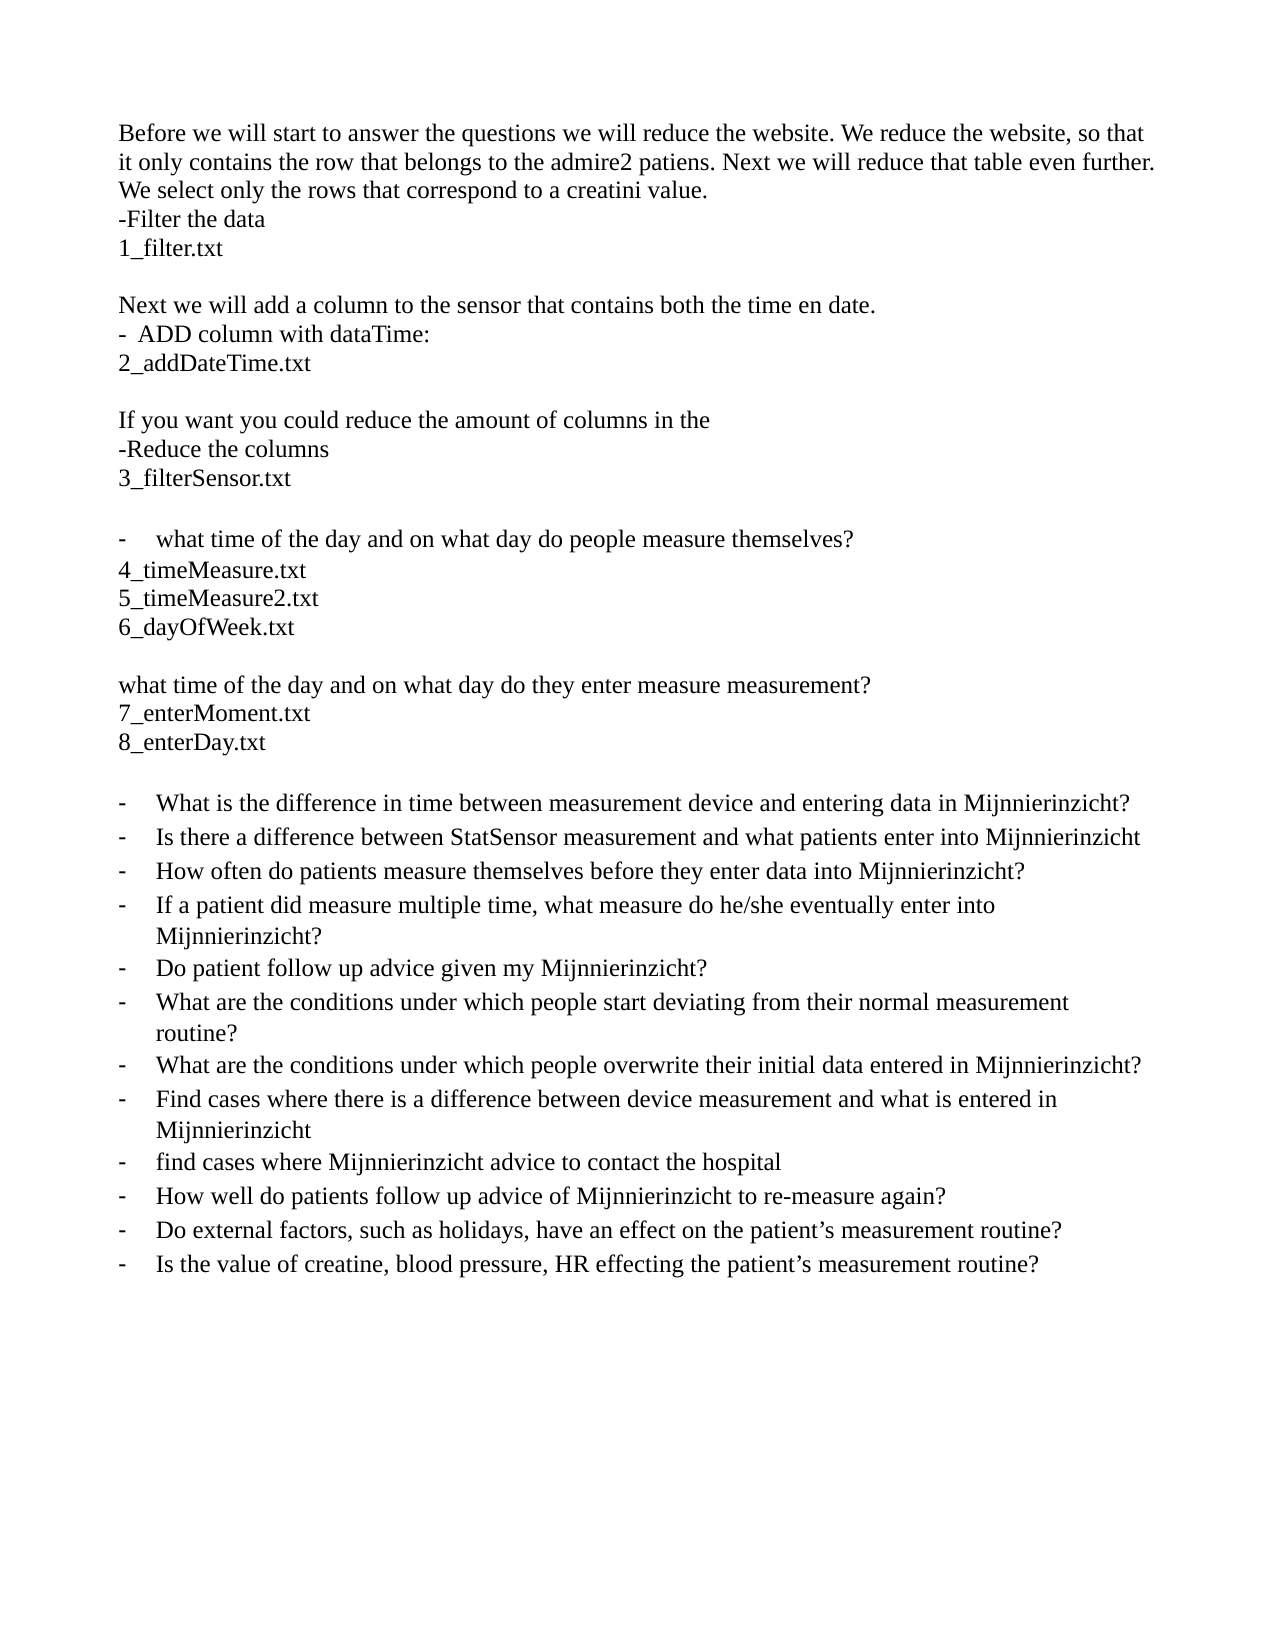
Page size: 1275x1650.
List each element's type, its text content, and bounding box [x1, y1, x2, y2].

list -Filter the data [118, 204, 1157, 233]
list What is the difference in time between measurement device and entering data in Mijnnierinzicht? [118, 785, 1157, 819]
list 6_dayOfWeek.txt [118, 612, 1157, 641]
list Do external factors, such as holidays, have an effect on the patient’s measurement routine? [118, 1212, 1157, 1246]
list 7_enterMoment.txt [118, 698, 1157, 727]
list How often do patients measure themselves before they enter data into Mijnnierinzicht? [118, 853, 1157, 887]
list 2_addDateTime.txt [118, 348, 1157, 377]
list If a patient did measure multiple time, what measure do he/she eventually enter into Mijnnierinzicht? [118, 887, 1157, 950]
list What are the conditions under which people overwrite their initial data entered in Mijnnierinzicht? [118, 1047, 1157, 1081]
list what time of the day and on what day do they enter measure measurement? [118, 670, 1157, 698]
list 8_enterDay.txt [118, 727, 1157, 756]
list - ADD column with dataTime: [118, 319, 1157, 348]
list 1_filter.txt [118, 233, 1157, 262]
list Is there a difference between StatSensor measurement and what patients enter into Mijnnierinzicht [118, 819, 1157, 853]
list 3_filterSensor.txt [118, 463, 1157, 492]
list Is the value of creatine, blood pressure, HR effecting the patient’s measurement routine? [118, 1246, 1157, 1280]
list How well do patients follow up advice of Mijnnierinzicht to re-measure again? [118, 1177, 1157, 1212]
list find cases where Mijnnierinzicht advice to contact the hospital [118, 1143, 1157, 1177]
list What are the conditions under which people start deviating from their normal measurement routine? [118, 984, 1157, 1047]
list If you want you could reduce the amount of columns in the [118, 406, 1157, 434]
list what time of the day and on what day do people measure themselves? [118, 521, 1157, 555]
list Next we will add a column to the sensor that contains both the time en date. [118, 291, 1157, 319]
list -Reduce the columns [118, 434, 1157, 463]
list Find cases where there is a difference between device measurement and what is entered in Mijnnierinzicht [118, 1081, 1157, 1143]
list Before we will start to answer the questions we will reduce the website. We reduce the website, so that it only contains the row that belongs to the admire2 patiens. Next we will reduce that table even further. We select only the rows that correspond to a creatini value. [118, 118, 1157, 204]
list 5_timeMeasure2.txt [118, 583, 1157, 612]
list Do patient follow up advice given my Mijnnierinzicht? [118, 950, 1157, 984]
list 4_timeMeasure.txt [118, 555, 1157, 583]
